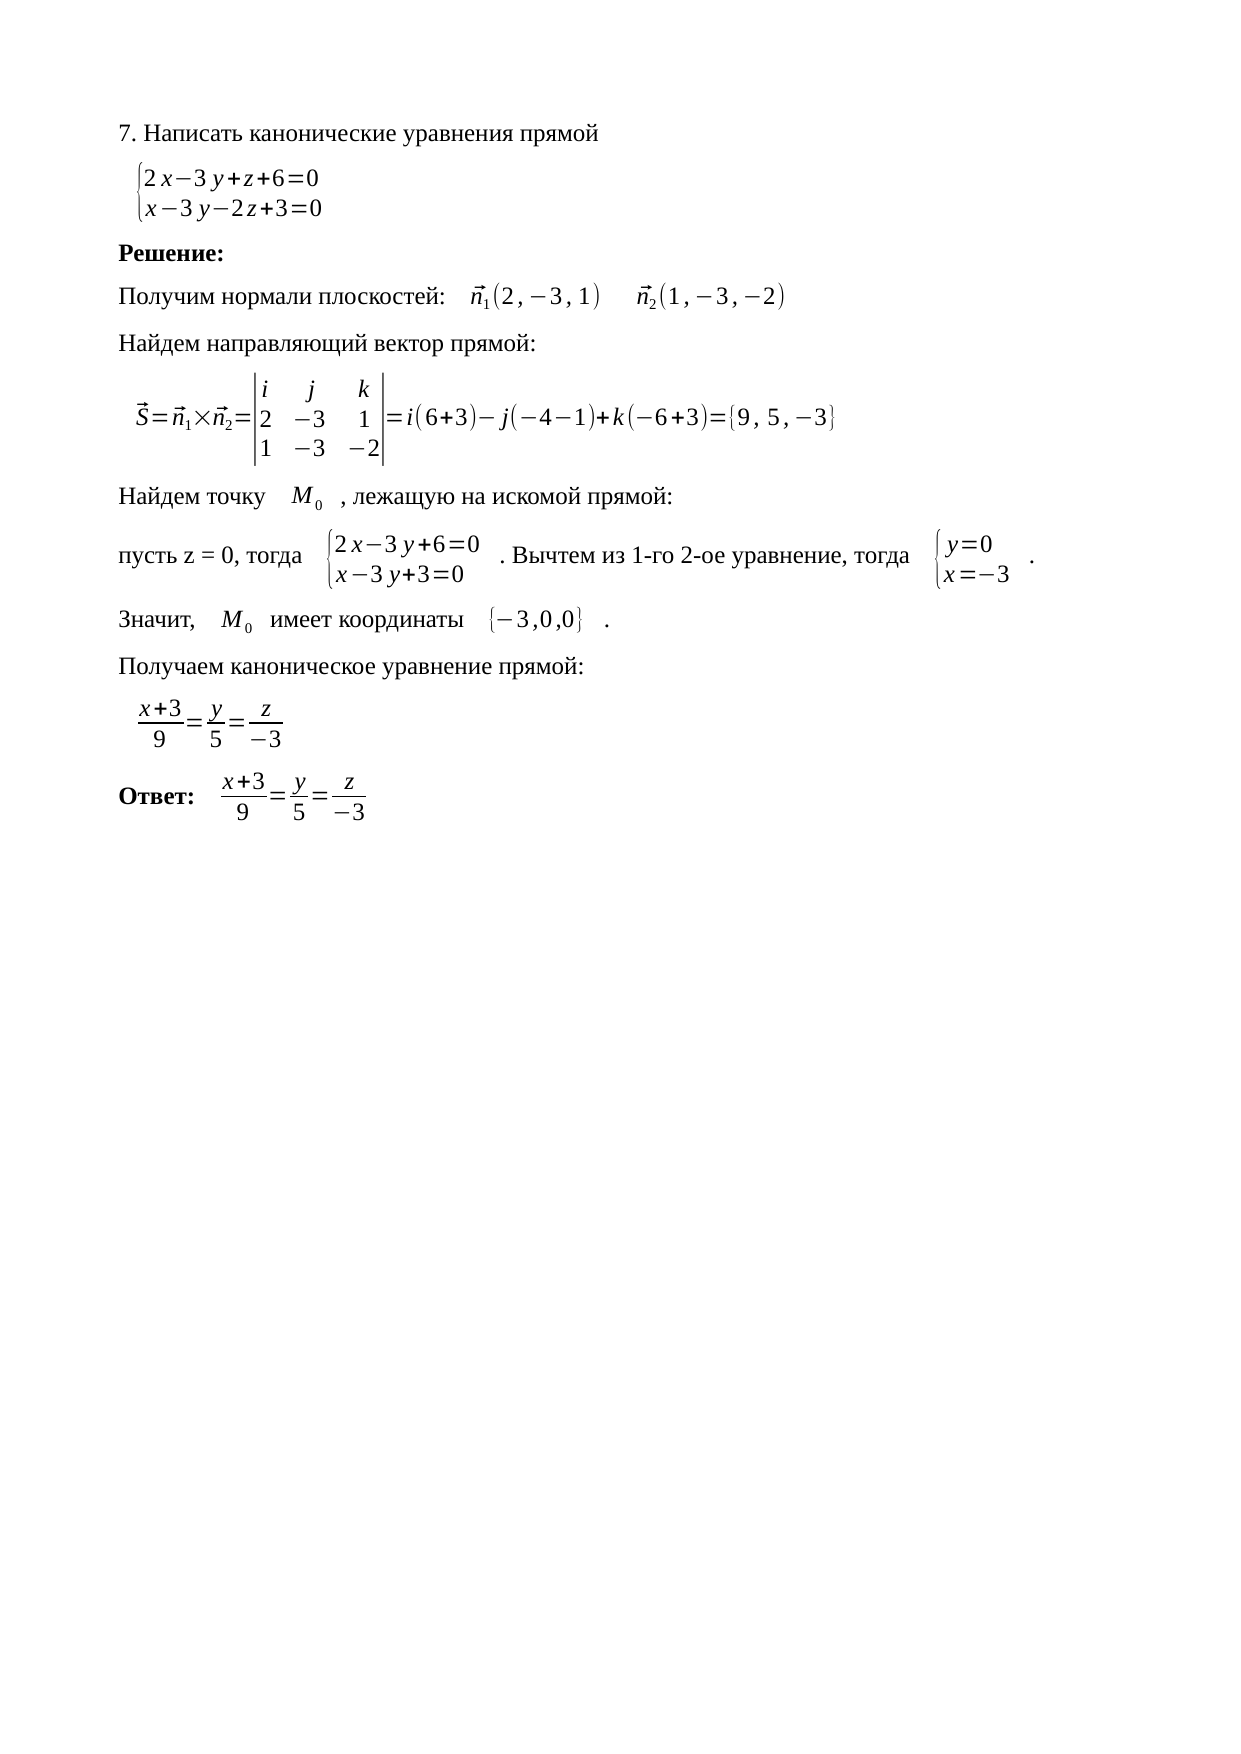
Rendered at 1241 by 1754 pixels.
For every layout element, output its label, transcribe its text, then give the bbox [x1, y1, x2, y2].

text Значит, имеет координаты . [118, 604, 1163, 637]
text Получаем каноническое уравнение прямой: [118, 651, 1163, 680]
text пусть z = 0, тогда . Вычтем из 1-го 2-ое уравнение, тогда . [118, 528, 1163, 590]
text Найдем направляющий вектор прямой: [118, 328, 1163, 357]
text Решение: [118, 238, 1163, 267]
text Найдем точку , лежащую на искомой прямой: [118, 481, 1163, 513]
text 7. Написать канонические уравнения прямой [118, 118, 1163, 147]
text Ответ: [118, 768, 1163, 827]
text Получим нормали плоскостей: [118, 281, 1163, 313]
